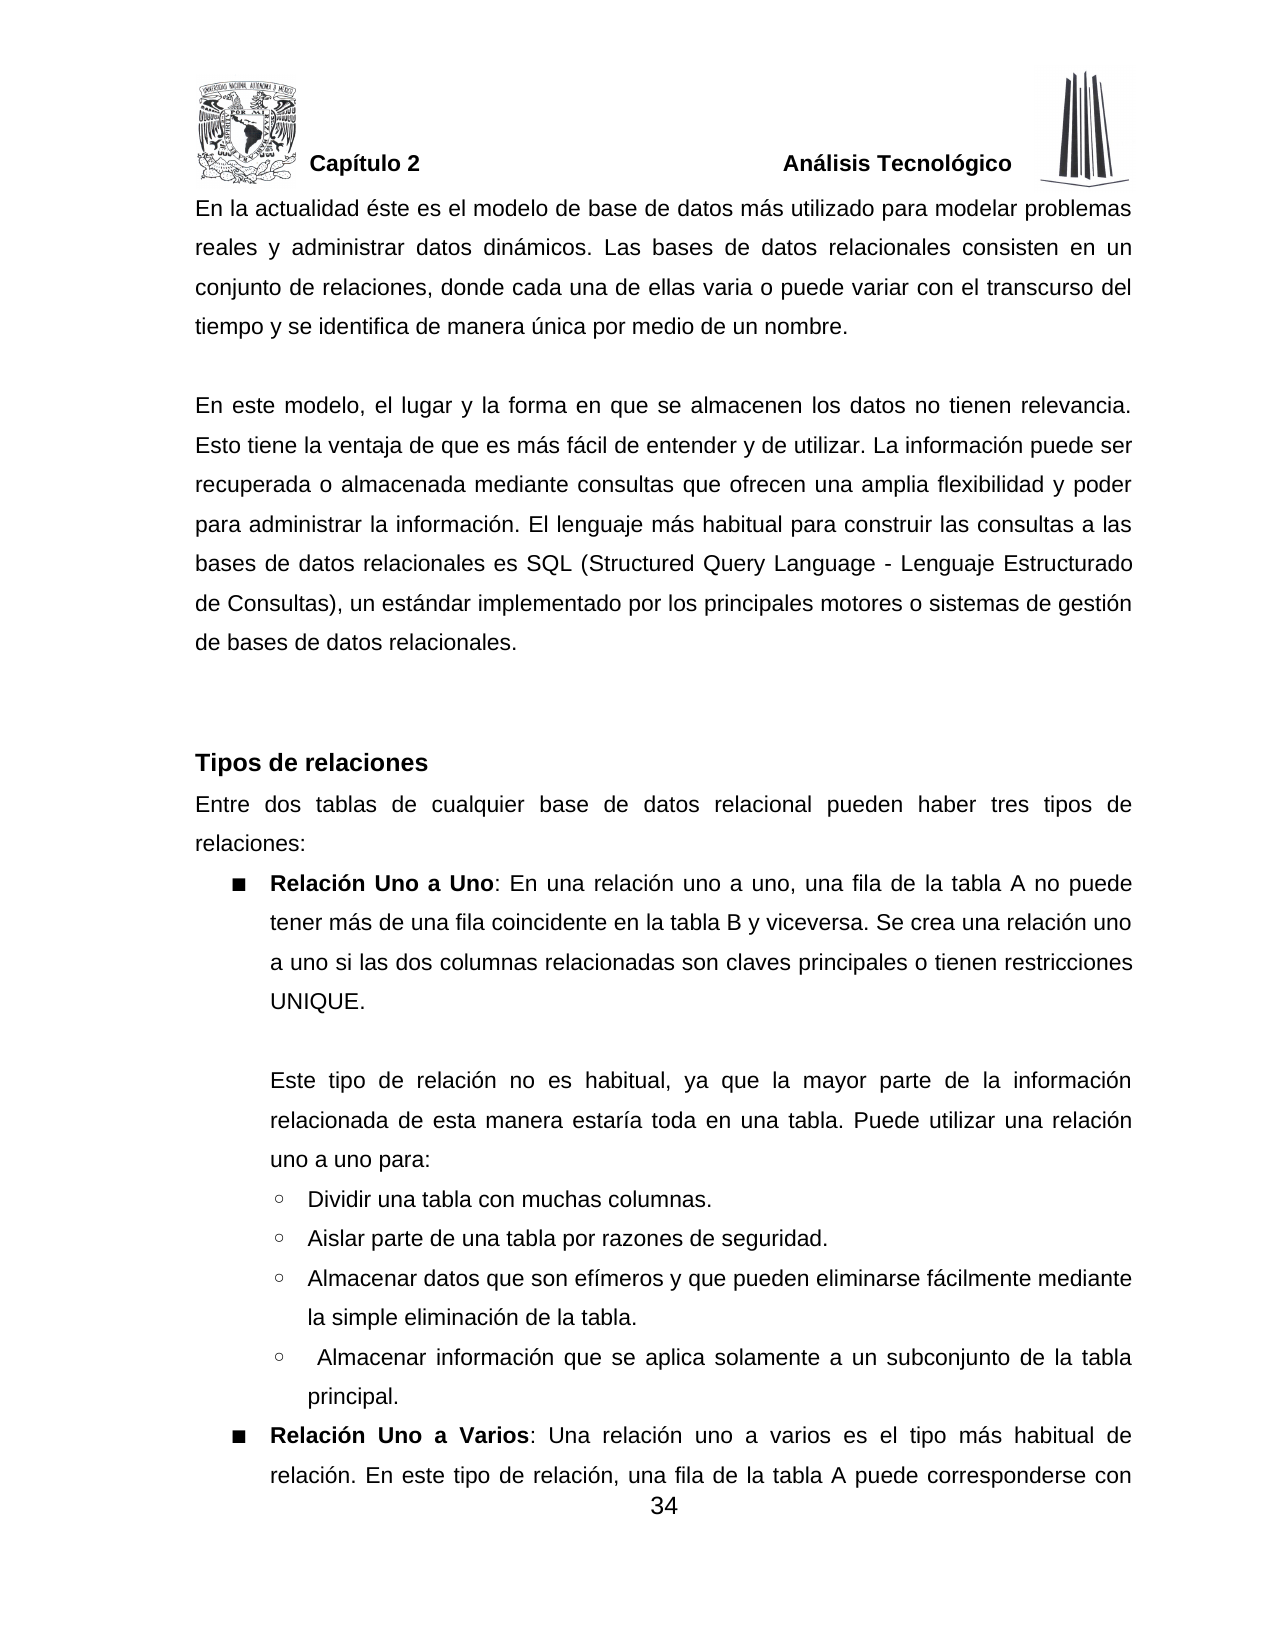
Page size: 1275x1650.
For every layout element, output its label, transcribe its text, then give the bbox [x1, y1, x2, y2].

text En la actualidad éste es el modelo de base de datos más utilizado para modelar problemas reales y administrar datos dinámicos. Las bases de datos relacionales consisten en un conjunto de relaciones, donde cada una de ellas varia o puede variar con el transcurso del tiempo y se identifica de manera única por medio de un nombre. [195, 195, 1133, 340]
list Relación Uno a Uno: En una relación uno a uno, una fila de la tabla A no puede tener más de una fila coincidente en la tabla B y viceversa. Se crea una relación uno a uno si las dos columnas relacionadas son claves principales o tienen restricciones UNIQUE. [232, 870, 1133, 1014]
text Entre dos tablas de cualquier base de datos relacional pueden haber tres tipos de relaciones: [195, 791, 1133, 857]
list Este tipo de relación no es habitual, ya que la mayor parte de la información relacionada de esta manera estaría toda en una tabla. Puede utilizar una relación uno a uno para: [232, 1067, 1133, 1172]
picture [1034, 65, 1136, 193]
list Dividir una tabla con muchas columnas. [270, 1186, 1133, 1212]
text Tipos de relaciones [195, 748, 1133, 776]
list Relación Uno a Varios: Una relación uno a varios es el tipo más habitual de relación. En este tipo de relación, una fila de la tabla A puede corresponderse con [232, 1422, 1133, 1488]
list Almacenar información que se aplica solamente a un subconjunto de la tabla principal. [270, 1343, 1133, 1409]
text En este modelo, el lugar y la forma en que se almacenen los datos no tienen relevancia. Esto tiene la ventaja de que es más fácil de entender y de utilizar. La información puede ser recuperada o almacenada mediante consultas que ofrecen una amplia flexibilidad y poder para administrar la información. El lenguaje más habitual para construir las consultas a las bases de datos relacionales es SQL (Structured Query Language - Lenguaje Estructurado de Consultas), un estándar implementado por los principales motores o sistemas de gestión de bases de datos relacionales. [195, 392, 1133, 656]
list Aislar parte de una tabla por razones de seguridad. [270, 1225, 1133, 1251]
list Almacenar datos que son efímeros y que pueden eliminarse fácilmente mediante la simple eliminación de la tabla. [270, 1264, 1133, 1330]
